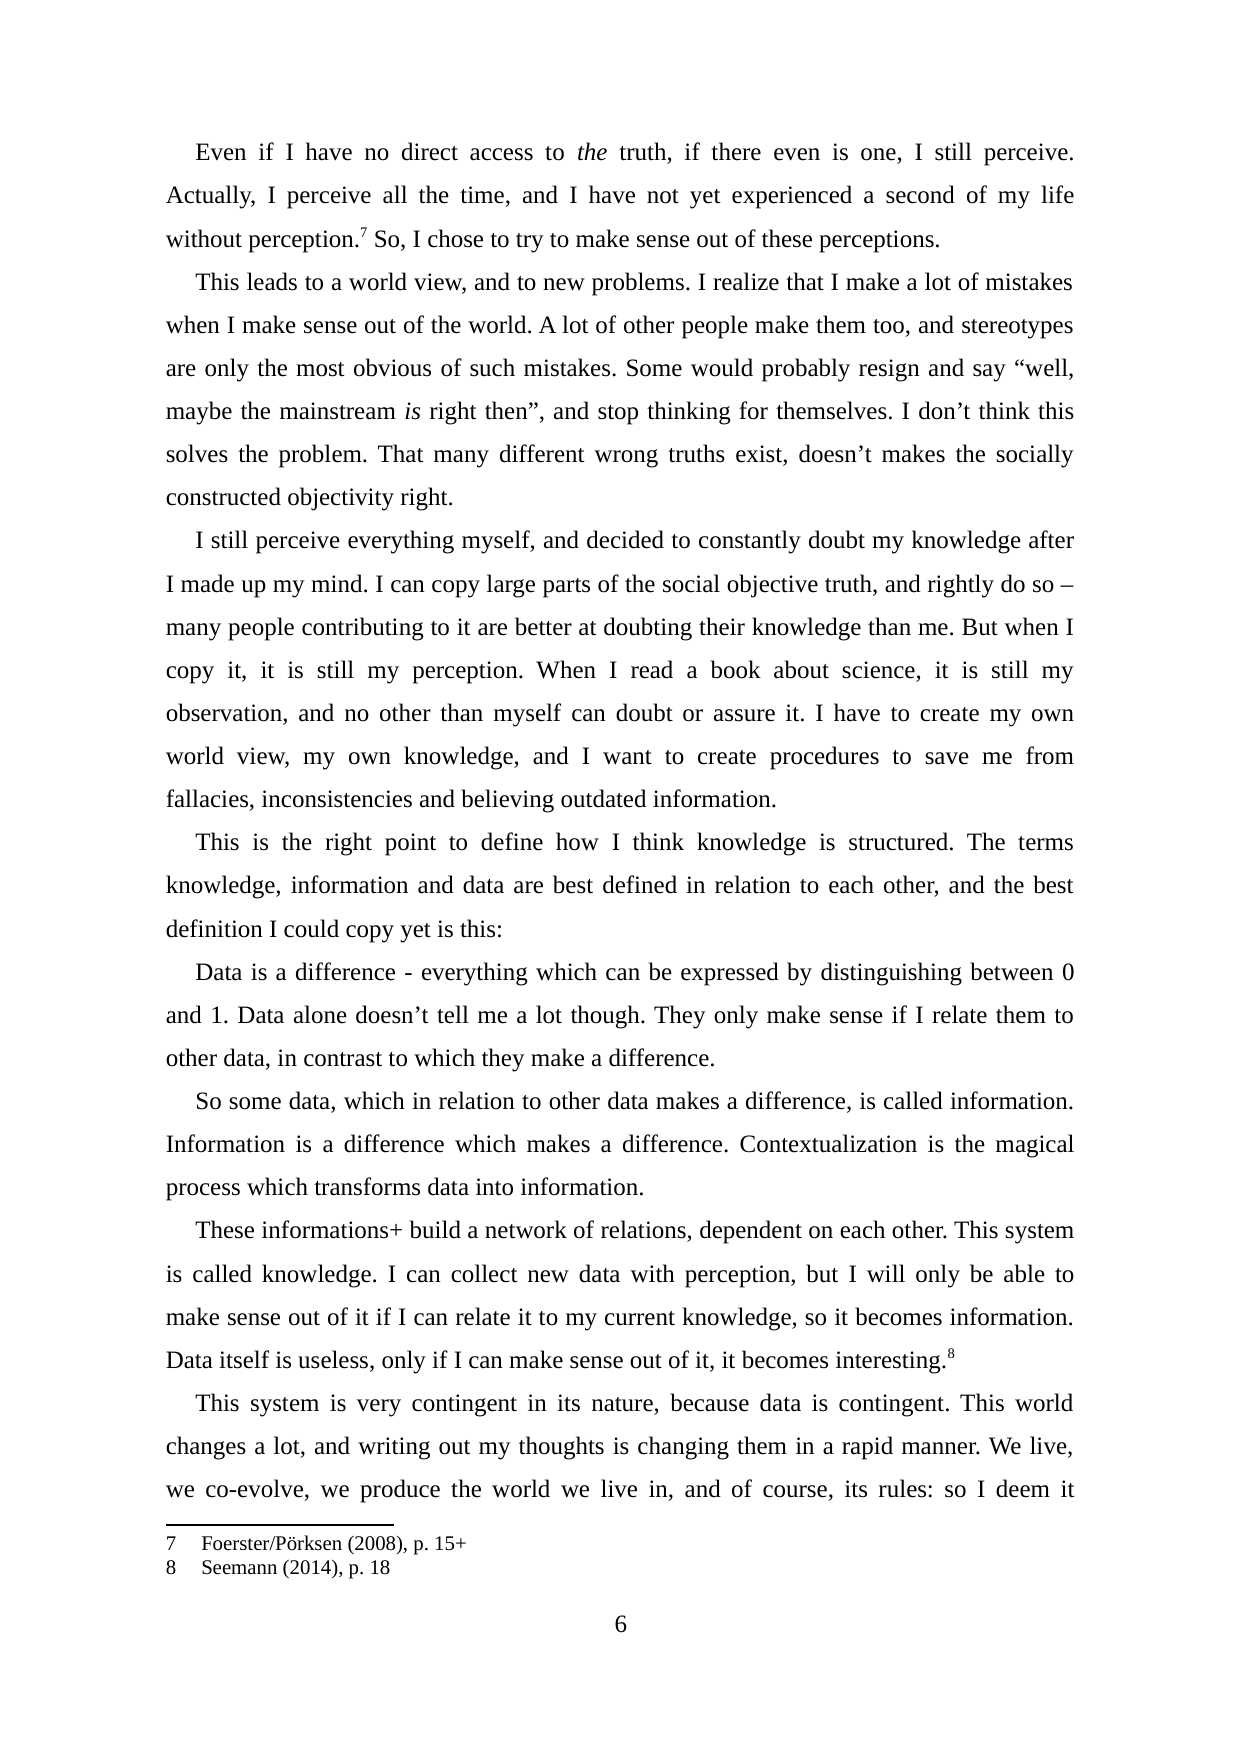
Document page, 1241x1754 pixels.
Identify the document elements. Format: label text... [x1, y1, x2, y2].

text These informations+ build a network of relations, dependent on each other. This system is called knowledge. I can collect new data with perception, but I will only be able to make sense out of it if I can relate it to my current knowledge, so it becomes information. Data itself is useless, only if I can make sense out of it, it becomes interesting. [166, 1216, 1075, 1374]
text I still perceive everything myself, and decided to constantly doubt my knowledge after I made up my mind. I can copy large parts of the social objective truth, and rightly do so – many people contributing to it are better at doubting their knowledge than me. But when I copy it, it is still my perception. When I read a book about science, it is still my observation, and no other than myself can doubt or assure it. I have to create my own world view, my own knowledge, and I want to create procedures to save me from fallacies, inconsistencies and believing outdated information. [166, 526, 1075, 813]
text This system is very contingent in its nature, because data is contingent. This world changes a lot, and writing out my thoughts is changing them in a rapid manner. We live, we co-evolve, we produce the world we live in, and of course, its rules: so I deem it [166, 1388, 1075, 1503]
text Seemann (2014), p. 18 [166, 1555, 1075, 1579]
text Even if I have no direct access to the truth, if there even is one, I still perceive. Actually, I perceive all the time, and I have not yet experienced a second of my life without perception. So, I chose to try to make sense out of these perceptions. [166, 137, 1075, 252]
text Foerster/Pörksen (2008), p. 15+ [166, 1531, 1075, 1555]
text Data is a difference - everything which can be expressed by distinguishing between 0 and 1. Data alone doesn’t tell me a lot though. They only make sense if I relate them to other data, in contrast to which they make a difference. [166, 957, 1075, 1072]
text This leads to a world view, and to new problems. I realize that I make a lot of mistakes when I make sense out of the world. A lot of other people make them too, and stereotypes are only the most obvious of such mistakes. Some would probably resign and say “well, maybe the mainstream is right then”, and stop thinking for themselves. I don’t think this solves the problem. That many different wrong truths exist, doesn’t makes the socially constructed objectivity right. [166, 267, 1075, 511]
text This is the right point to define how I think knowledge is structured. The terms knowledge, information and data are best defined in relation to each other, and the best definition I could copy yet is this: [166, 827, 1075, 942]
text So some data, which in relation to other data makes a difference, is called information. Information is a difference which makes a difference. Contextualization is the magical process which transforms data into information. [166, 1086, 1075, 1201]
